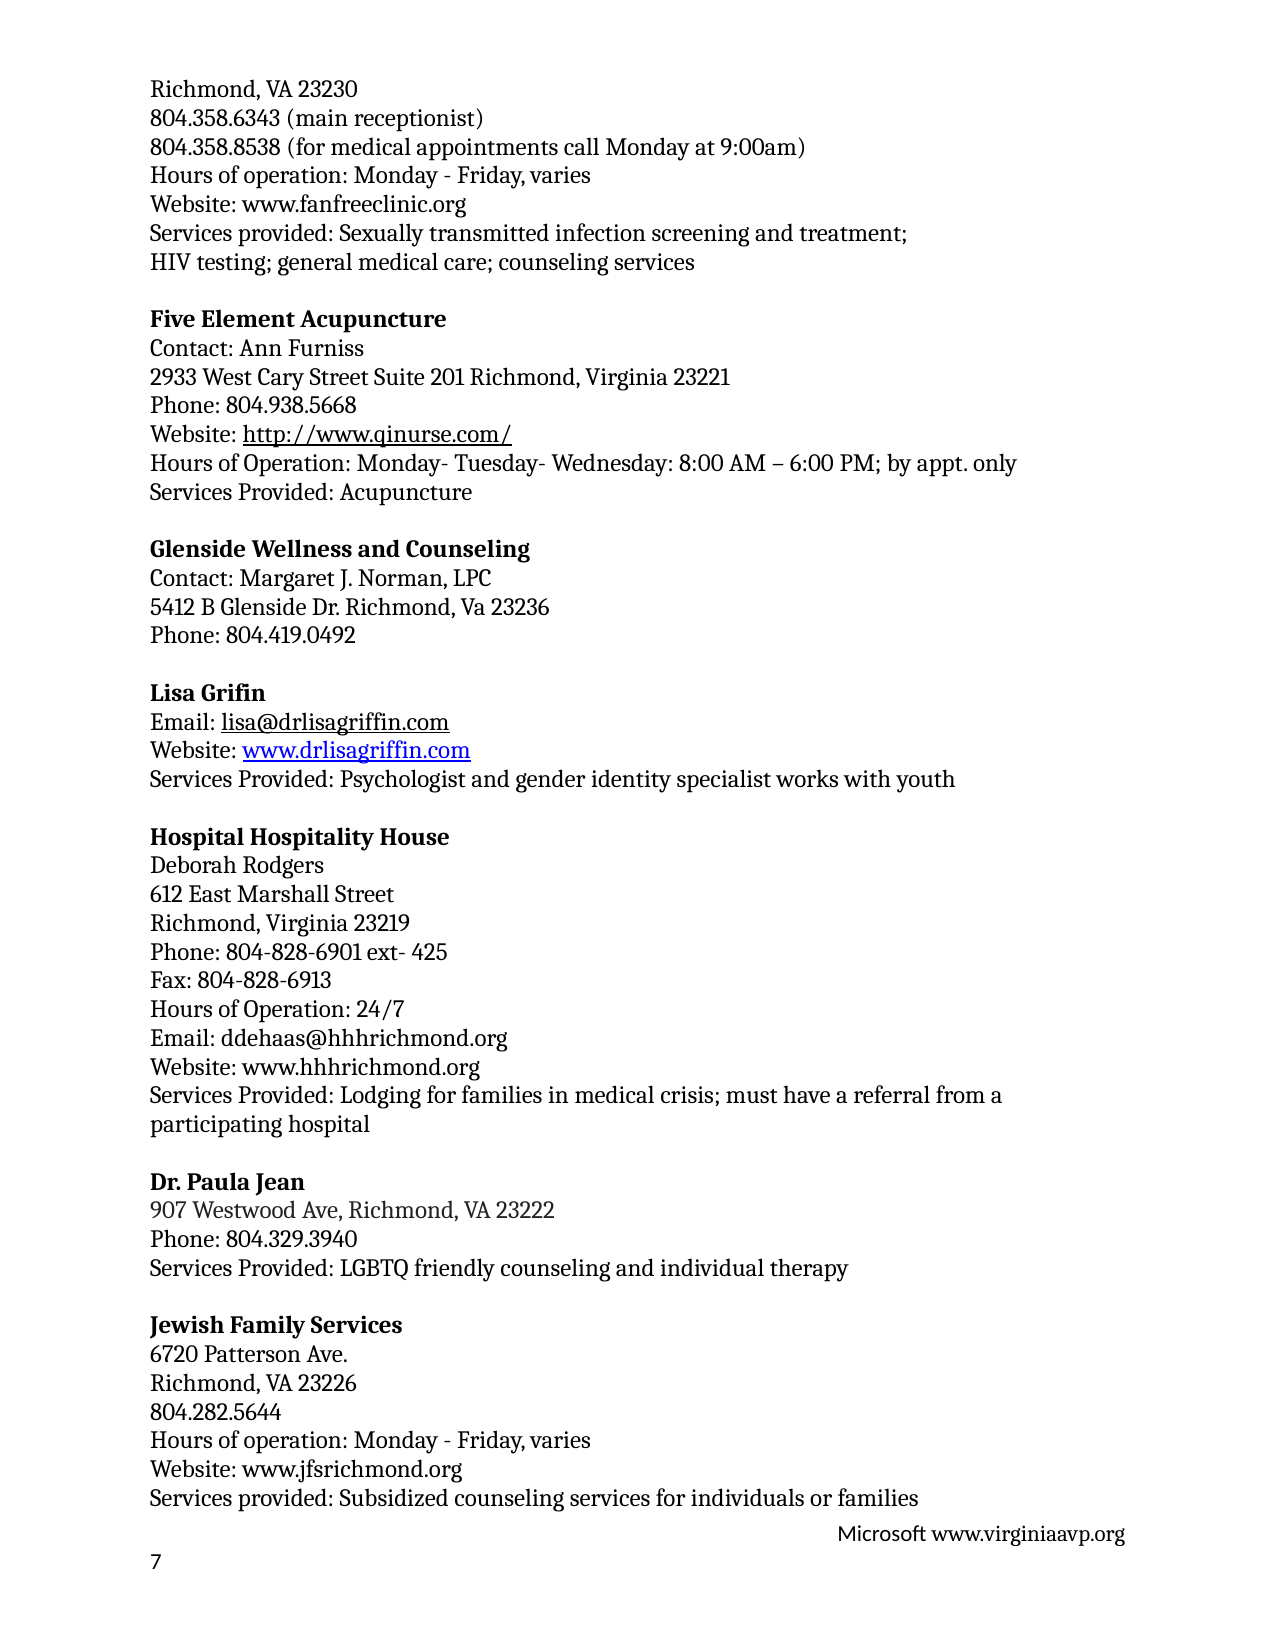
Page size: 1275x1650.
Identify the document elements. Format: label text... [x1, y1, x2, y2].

text 907 Westwood Ave, Richmond, VA 23222 [150, 1196, 1125, 1225]
text Phone: 804.938.5668 [150, 391, 1125, 420]
text Website: http://www.qinurse.com/ [150, 420, 1125, 449]
text Services Provided: Psychologist and gender identity specialist works with youth [150, 765, 1125, 794]
text Email: ddehaas@hhhrichmond.org [150, 1024, 1125, 1052]
text Services Provided: Lodging for families in medical crisis; must have a referral from a participating hospital [150, 1081, 1125, 1139]
text Richmond, VA 23226 [150, 1369, 1125, 1397]
text Website: www.fanfreeclinic.org [150, 190, 1125, 219]
text Dr. Paula Jean [150, 1167, 1125, 1196]
text Richmond, Virginia 23219 [150, 909, 1125, 937]
text 612 East Marshall Street [150, 880, 1125, 909]
text Services Provided: Acupuncture [150, 477, 1125, 506]
text Contact: Ann Furniss [150, 334, 1125, 362]
text Richmond, VA 23230 [150, 75, 1125, 104]
text Website: www.jfsrichmond.org [150, 1455, 1125, 1484]
text Services provided: Subsidized counseling services for individuals or families [150, 1484, 1125, 1512]
text Website: www.drlisagriffin.com [150, 736, 1125, 765]
text 804.358.6343 (main receptionist) [150, 104, 1125, 132]
text Five Element Acupuncture [150, 305, 1125, 334]
text 5412 B Glenside Dr. Richmond, Va 23236 [150, 592, 1125, 621]
text Services Provided: LGBTQ friendly counseling and individual therapy [150, 1254, 1125, 1282]
text 804.282.5644 [150, 1397, 1125, 1426]
text Lisa Grifin [150, 679, 1125, 707]
text Jewish Family Services [150, 1311, 1125, 1340]
text Hospital Hospitality House [150, 822, 1125, 851]
text Glenside Wellness and Counseling [150, 535, 1125, 564]
text 2933 West Cary Street Suite 201 Richmond, Virginia 23221 [150, 362, 1125, 391]
text Phone: 804.419.0492 [150, 621, 1125, 650]
text Hours of operation: Monday - Friday, varies [150, 1426, 1125, 1455]
text Contact: Margaret J. Norman, LPC [150, 564, 1125, 592]
text Email: lisa@drlisagriffin.com [150, 707, 1125, 736]
text Deborah Rodgers [150, 851, 1125, 880]
text 804.358.8538 (for medical appointments call Monday at 9:00am) [150, 132, 1125, 161]
text Website: www.hhhrichmond.org [150, 1052, 1125, 1081]
text HIV testing; general medical care; counseling services [150, 247, 1125, 276]
text Phone: 804-828-6901 ext- 425 [150, 937, 1125, 966]
text Hours of Operation: Monday- Tuesday- Wednesday: 8:00 AM – 6:00 PM; by appt. only [150, 449, 1125, 477]
text Hours of operation: Monday - Friday, varies [150, 161, 1125, 190]
text 6720 Patterson Ave. [150, 1340, 1125, 1369]
text Hours of Operation: 24/7 [150, 995, 1125, 1024]
text Phone: 804.329.3940 [150, 1225, 1125, 1254]
text Services provided: Sexually transmitted infection screening and treatment; [150, 219, 1125, 247]
text Fax: 804-828-6913 [150, 966, 1125, 995]
